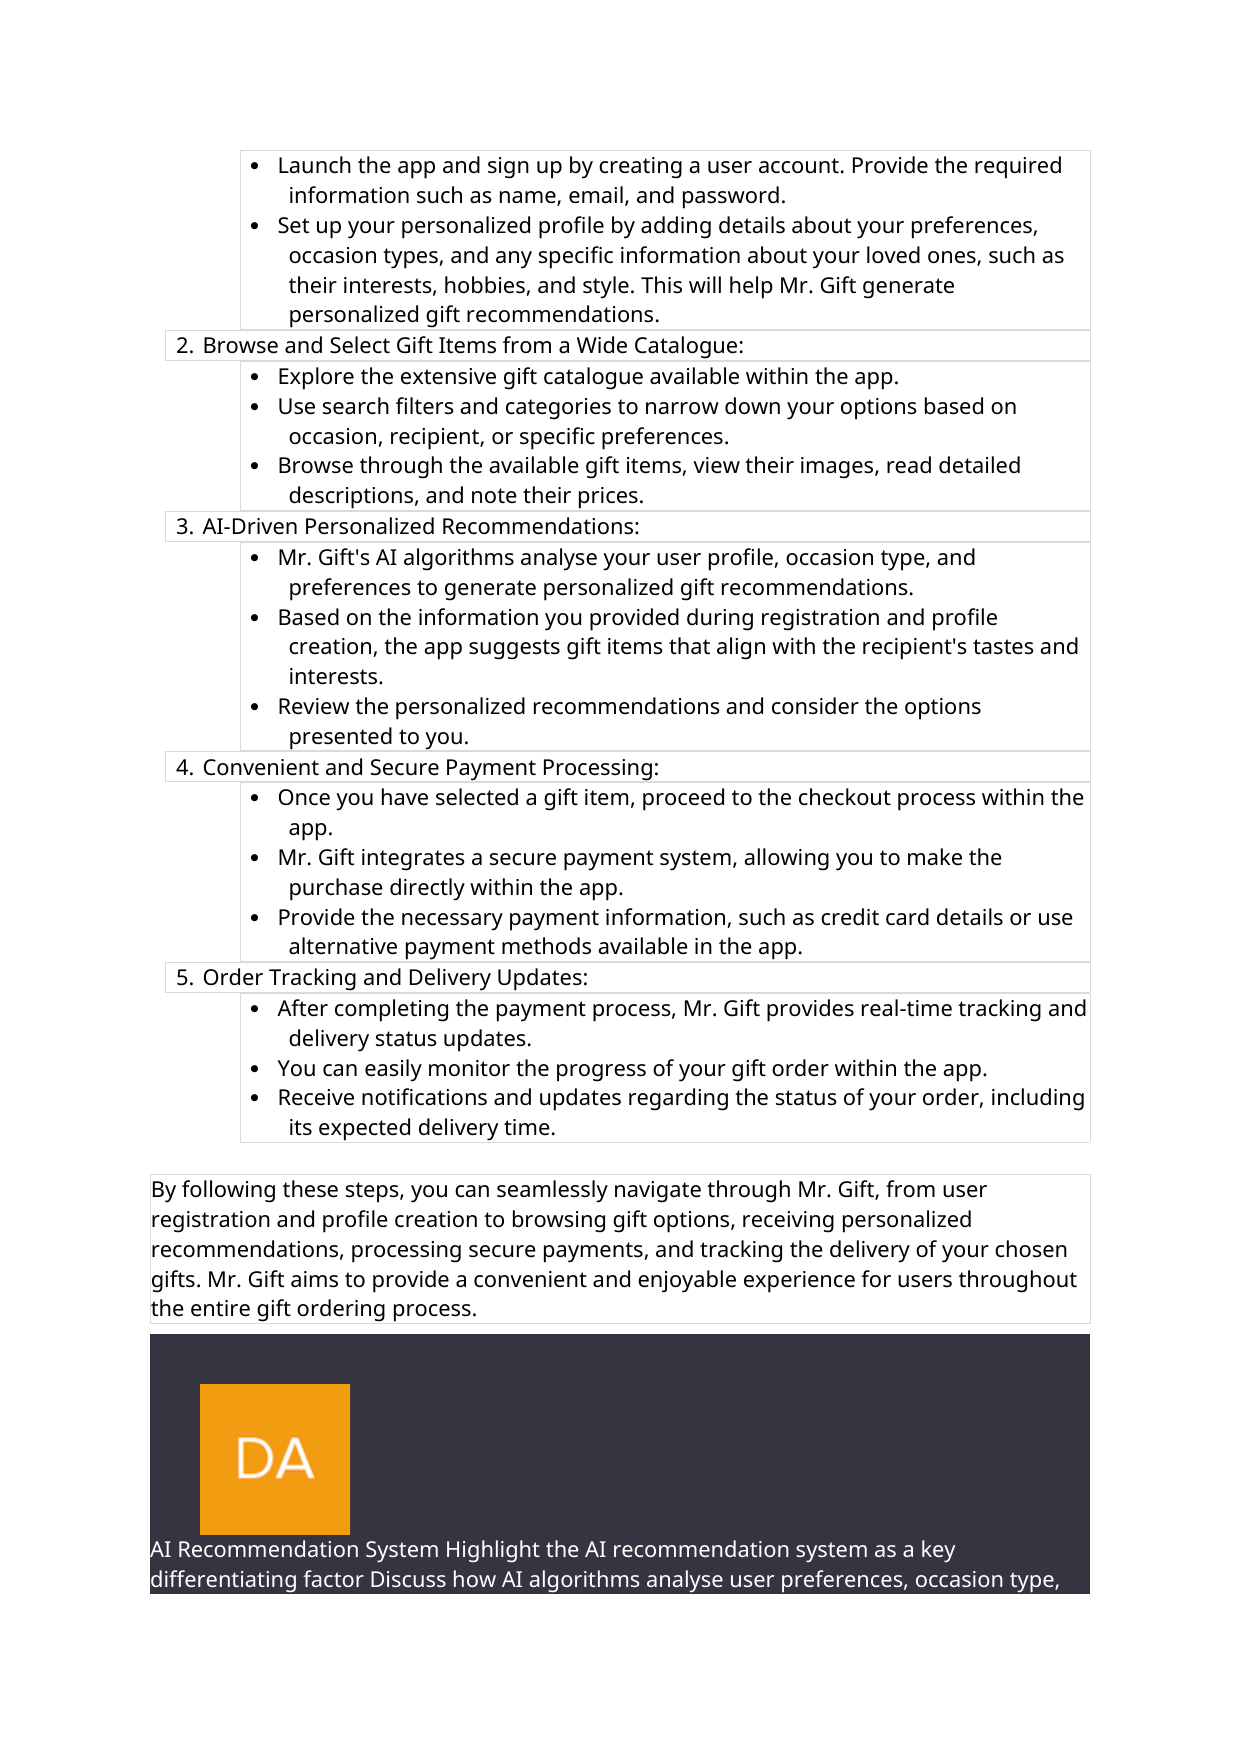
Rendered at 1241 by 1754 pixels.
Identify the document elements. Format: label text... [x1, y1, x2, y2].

list Browse through the available gift items, view their images, read detailed descriptions, and note their prices. [241, 450, 1090, 510]
list Mr. Gift's AI algorithms analyse your user profile, occasion type, and preferences to generate personalized gift recommendations. [241, 543, 1090, 601]
list Launch the app and sign up by creating a user account. Provide the required information such as name, email, and password. [241, 151, 1090, 209]
list Review the personalized recommendations and consider the options presented to you. [241, 690, 1090, 750]
list Once you have selected a gift item, proceed to the checkout process within the app. [241, 783, 1090, 841]
list AI-Driven Personalized Recommendations: [166, 512, 1090, 541]
list Convenient and Secure Payment Processing: [166, 752, 1090, 781]
list Explore the extensive gift catalogue available within the app. [241, 362, 1090, 390]
text By following these steps, you can seamlessly navigate through Mr. Gift, from user registration and profile creation to browsing gift options, receiving personalized recommendations, processing secure payments, and tracking the delivery of your chosen gifts. Mr. Gift aims to provide a convenient and enjoyable experience for users throughout the entire gift ordering process. [151, 1175, 1090, 1323]
list Receive notifications and updates regarding the status of your order, including its expected delivery time. [241, 1082, 1090, 1142]
list Use search filters and categories to narrow down your options based on occasion, recipient, or specific preferences. [241, 390, 1090, 450]
list Browse and Select Gift Items from a Wide Catalogue: [166, 331, 1090, 360]
list You can easily monitor the progress of your gift order within the app. [241, 1052, 1090, 1082]
list Based on the information you provided during registration and profile creation, the app suggests gift items that align with the recipient's tastes and interests. [241, 601, 1090, 690]
list Set up your personalized profile by adding details about your preferences, occasion types, and any specific information about your loved ones, such as their interests, hobbies, and style. This will help Mr. Gift generate personalized gift recommendations. [241, 209, 1090, 329]
text AI Recommendation System Highlight the AI recommendation system as a key differentiating factor Discuss how AI algorithms analyse user preferences, occasion type, [150, 1534, 1090, 1594]
list Provide the necessary payment information, such as credit card details or use alternative payment methods available in the app. [241, 901, 1090, 961]
list Order Tracking and Delivery Updates: [166, 963, 1090, 992]
list After completing the payment process, Mr. Gift provides real-time tracking and delivery status updates. [241, 994, 1090, 1052]
list Mr. Gift integrates a secure payment system, allowing you to make the purchase directly within the app. [241, 841, 1090, 901]
